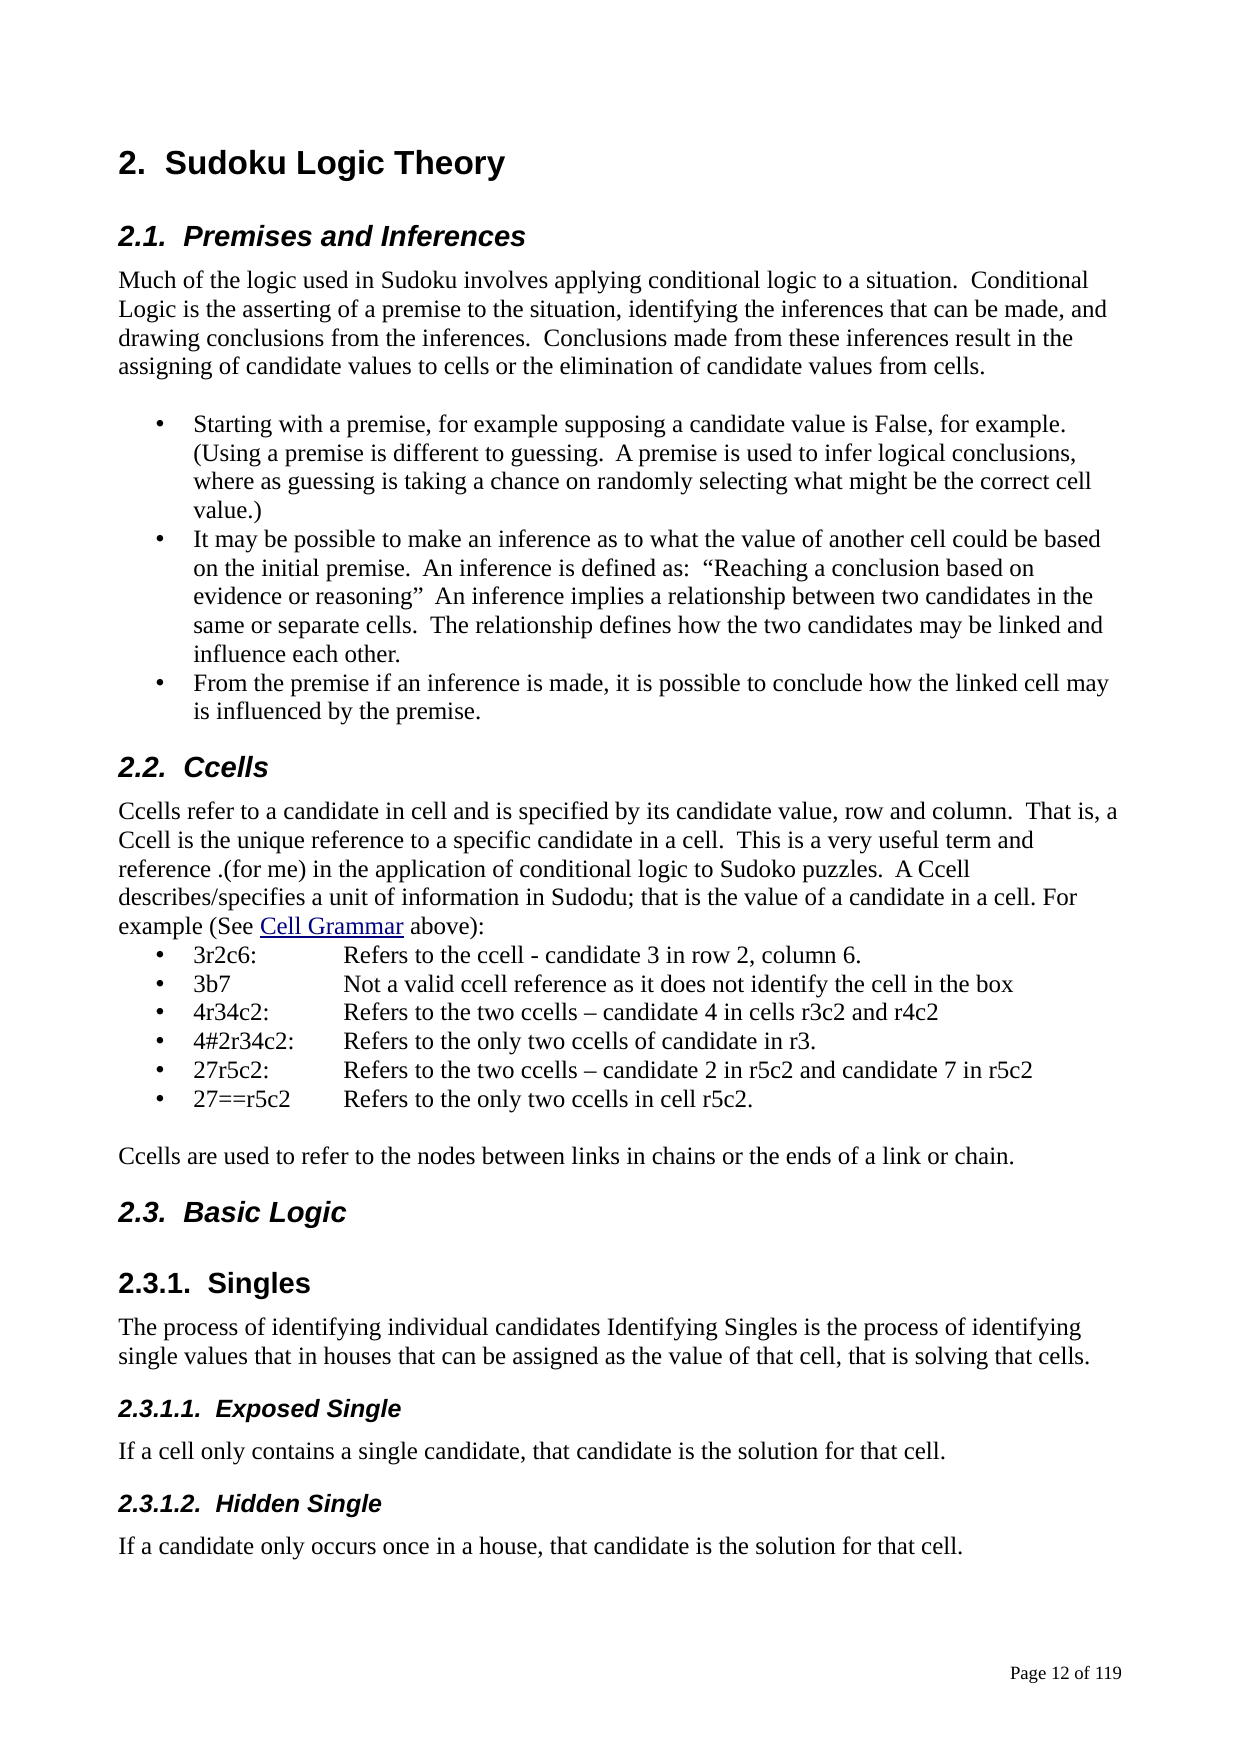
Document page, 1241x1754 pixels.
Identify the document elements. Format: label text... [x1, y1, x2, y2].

list 3r2c6: Refers to the ccell - candidate 3 in row 2, column 6. [156, 940, 1122, 969]
text If a candidate only occurs once in a house, that candidate is the solution for that cell. [118, 1531, 1122, 1559]
list 27r5c2: Refers to the two ccells – candidate 2 in r5c2 and candidate 7 in r5c2 [156, 1055, 1122, 1084]
list Starting with a premise, for example supposing a candidate value is False, for example. (Using a premise is different to guessing. A premise is used to infer logical conclusions, where as guessing is taking a chance on randomly selecting what might be the correct cell value.) [156, 409, 1122, 524]
text The process of identifying individual candidates Identifying Singles is the process of identifying single values that in houses that can be assigned as the value of that cell, that is solving that cells. [118, 1312, 1122, 1369]
list It may be possible to make an inference as to what the value of another cell could be based on the initial premise. An inference is defined as: “Reaching a conclusion based on evidence or reasoning” An inference implies a relationship between two candidates in the same or separate cells. The relationship defines how the two candidates may be linked and influence each other. [156, 524, 1122, 668]
text Ccells are used to refer to the nodes between links in chains or the ends of a link or chain. [118, 1141, 1122, 1170]
text If a cell only contains a single candidate, that candidate is the solution for that cell. [118, 1436, 1122, 1464]
subtitle Premises and Inferences [118, 219, 1122, 253]
text Much of the logic used in Sudoku involves applying conditional logic to a situation. Conditional Logic is the asserting of a premise to the situation, identifying the inferences that can be made, and drawing conclusions from the inferences. Conclusions made from these inferences result in the assigning of candidate values to cells or the elimination of candidate values from cells. [118, 265, 1122, 380]
list 3b7 Not a valid ccell reference as it does not identify the cell in the box [156, 969, 1122, 997]
list 4r34c2: Refers to the two ccells – candidate 4 in cells r3c2 and r4c2 [156, 997, 1122, 1026]
subtitle Singles [118, 1266, 1122, 1299]
list 4#2r34c2: Refers to the only two ccells of candidate in r3. [156, 1026, 1122, 1055]
list From the premise if an inference is made, it is possible to conclude how the linked cell may is influenced by the premise. [156, 668, 1122, 725]
list 27==r5c2 Refers to the only two ccells in cell r5c2. [156, 1084, 1122, 1112]
subtitle Basic Logic [118, 1195, 1122, 1228]
text Ccells refer to a candidate in cell and is specified by its candidate value, row and column. That is, a Ccell is the unique reference to a specific candidate in a cell. This is a very useful term and reference .(for me) in the application of conditional logic to Sudoko puzzles. A Ccell describes/specifies a unit of information in Sudodu; that is the value of a candidate in a cell. For example (See Cell Grammar above): [118, 796, 1122, 940]
subtitle Exposed Single [118, 1394, 1122, 1423]
subtitle Sudoku Logic Theory [118, 143, 1122, 182]
subtitle Hidden Single [118, 1489, 1122, 1518]
subtitle Ccells [118, 750, 1122, 784]
